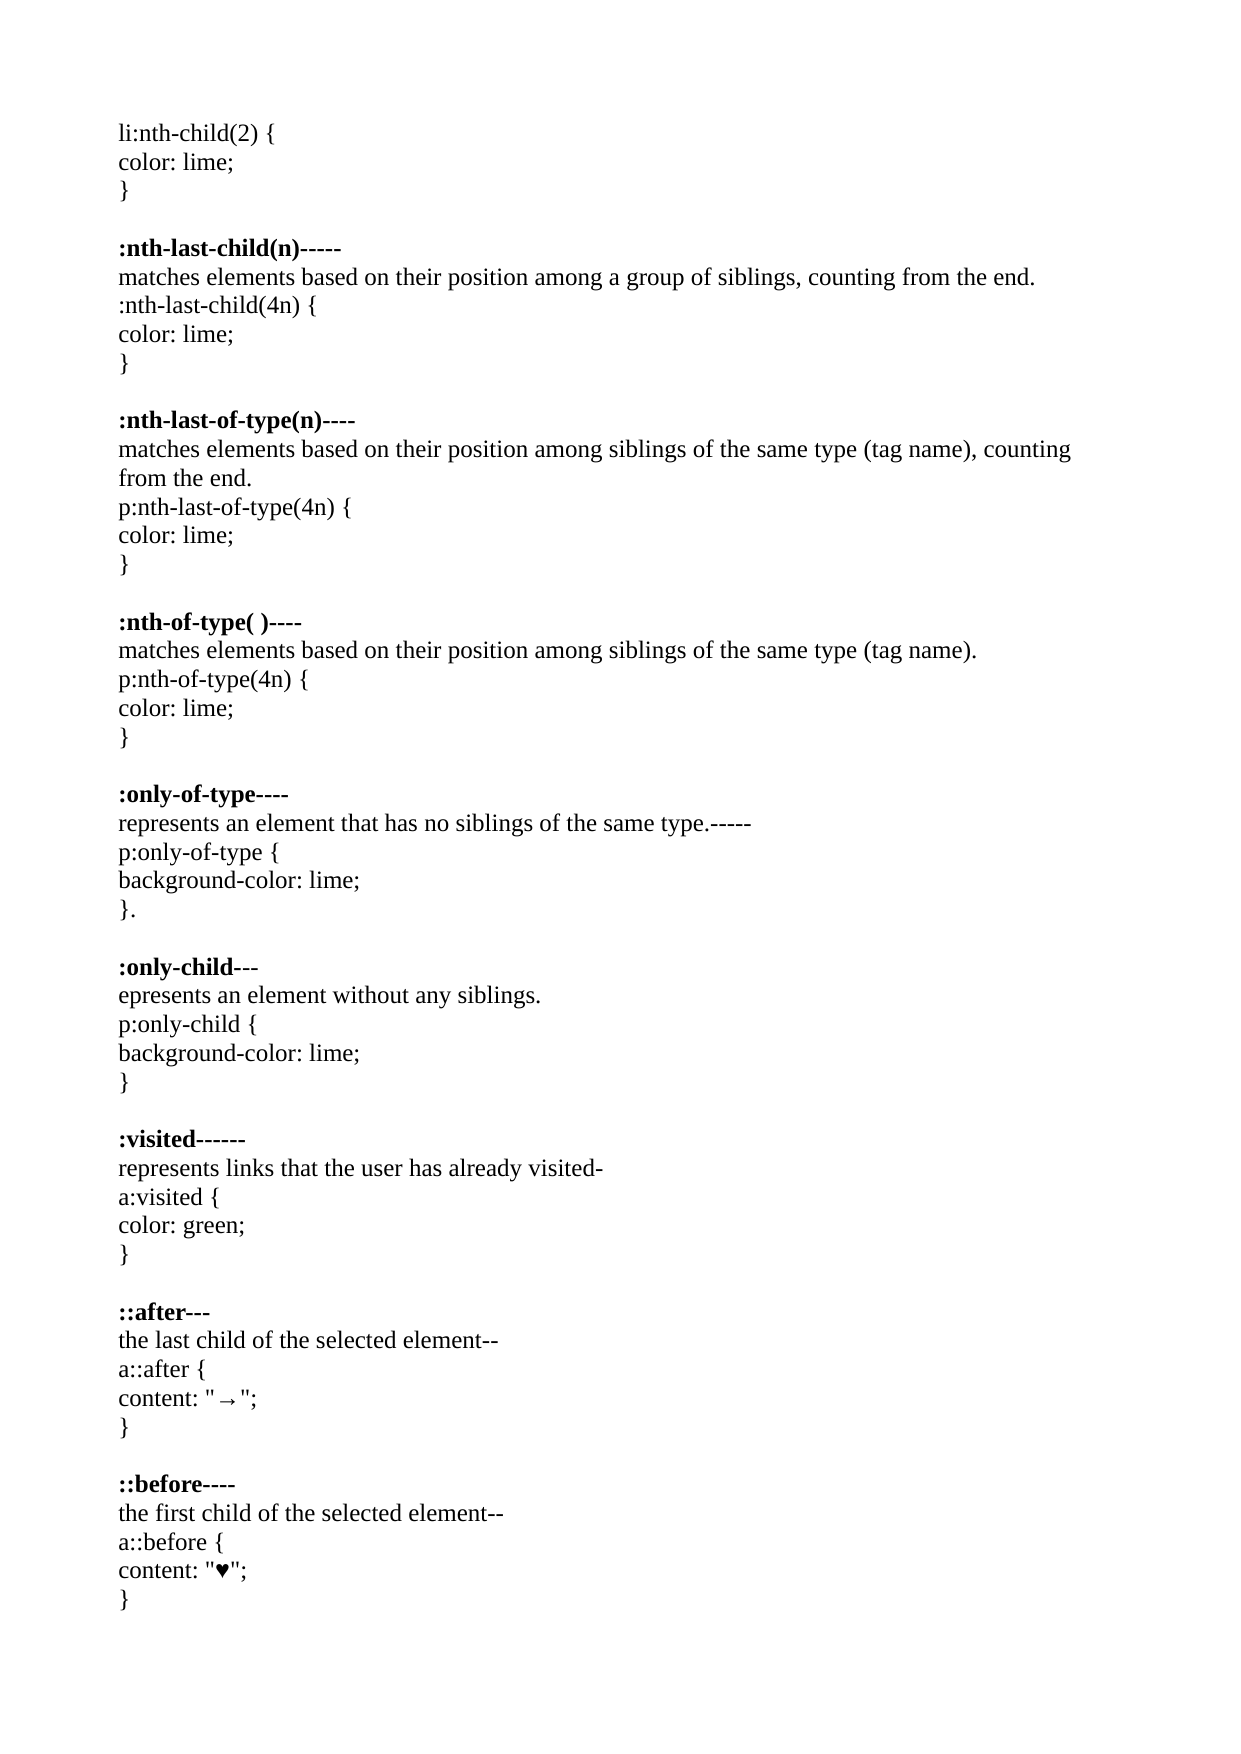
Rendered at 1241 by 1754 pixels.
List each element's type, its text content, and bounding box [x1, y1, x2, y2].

text color: lime; [118, 693, 1122, 722]
text the first child of the selected element-- [118, 1498, 1122, 1527]
text } [118, 1584, 1122, 1613]
text } [118, 549, 1122, 578]
text content: "♥"; [118, 1556, 1122, 1584]
text color: lime; [118, 147, 1122, 176]
text color: lime; [118, 521, 1122, 549]
text the last child of the selected element-- [118, 1326, 1122, 1354]
text } [118, 176, 1122, 204]
text } [118, 1067, 1122, 1096]
text } [118, 722, 1122, 751]
text represents an element that has no siblings of the same type.----- [118, 808, 1122, 837]
text epresents an element without any siblings. [118, 981, 1122, 1009]
text background-color: lime; [118, 866, 1122, 894]
text represents links that the user has already visited- [118, 1153, 1122, 1182]
text p:nth-last-of-type(4n) { [118, 492, 1122, 521]
text } [118, 348, 1122, 377]
text matches elements based on their position among siblings of the same type (tag name). [118, 636, 1122, 664]
text :nth-last-child(4n) { [118, 291, 1122, 319]
text matches elements based on their position among a group of siblings, counting from the end. [118, 262, 1122, 291]
text background-color: lime; [118, 1038, 1122, 1067]
text :only-of-type---- [118, 779, 1122, 808]
text p:only-of-type { [118, 837, 1122, 866]
text } [118, 1239, 1122, 1268]
text :visited------ [118, 1124, 1122, 1153]
text :nth-of-type( )---- [118, 607, 1122, 636]
text ::before---- [118, 1469, 1122, 1498]
text color: green; [118, 1211, 1122, 1239]
text :nth-last-of-type(n)---- [118, 406, 1122, 434]
text color: lime; [118, 319, 1122, 348]
text } [118, 1412, 1122, 1441]
text p:only-child { [118, 1009, 1122, 1038]
text a:visited { [118, 1182, 1122, 1211]
text matches elements based on their position among siblings of the same type (tag name), counting from the end. [118, 434, 1122, 492]
text :only-child--- [118, 952, 1122, 981]
text }. [118, 894, 1122, 923]
text p:nth-of-type(4n) { [118, 664, 1122, 693]
text a::before { [118, 1527, 1122, 1556]
text ::after--- [118, 1297, 1122, 1326]
text li:nth-child(2) { [118, 118, 1122, 147]
text content: "→"; [118, 1383, 1122, 1412]
text :nth-last-child(n)----- [118, 233, 1122, 262]
text a::after { [118, 1354, 1122, 1383]
